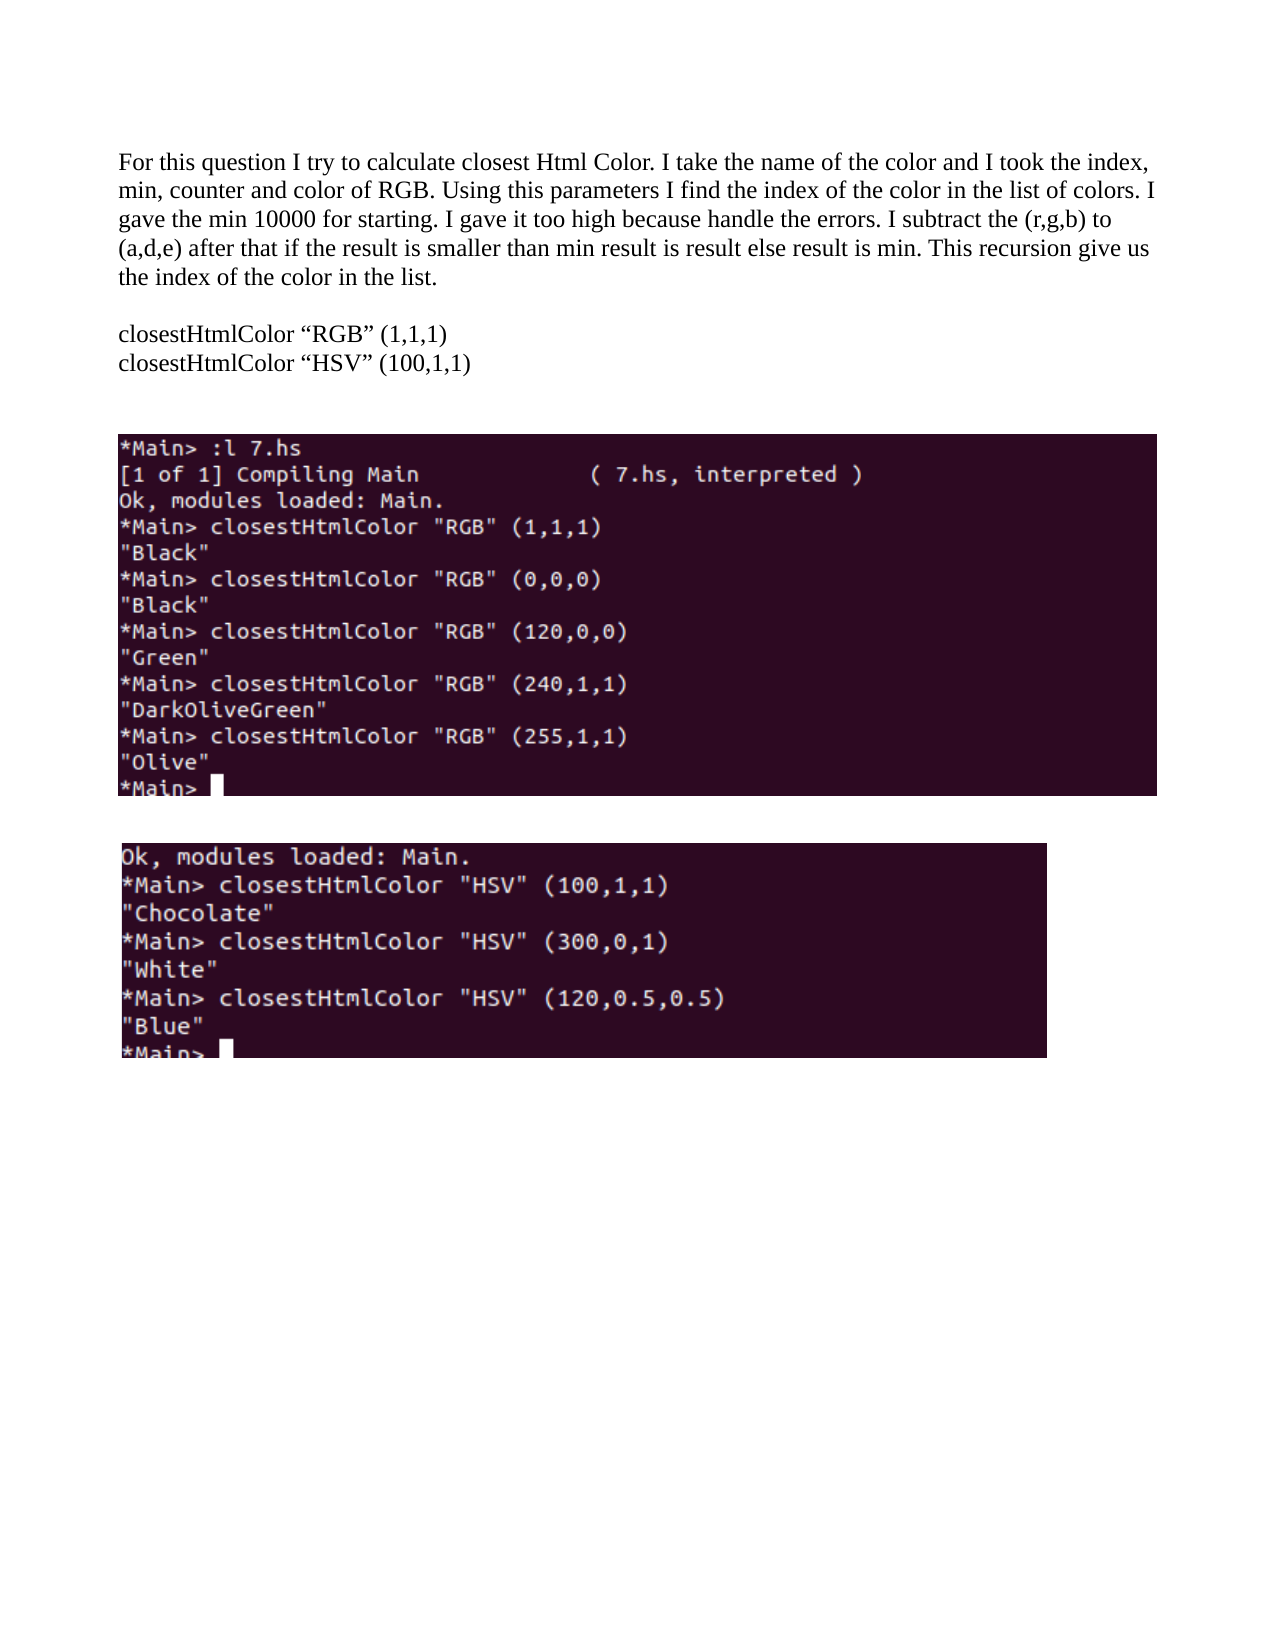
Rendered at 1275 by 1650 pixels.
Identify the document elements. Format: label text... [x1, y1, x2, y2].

text closestHtmlColor “HSV” (100,1,1) [118, 348, 1157, 377]
picture [121, 843, 1047, 1058]
picture [118, 434, 1157, 796]
text For this question I try to calculate closest Html Color. I take the name of the color and I took the index, min, counter and color of RGB. Using this parameters I find the index of the color in the list of colors. I gave the min 10000 for starting. I gave it too high because handle the errors. I subtract the (r,g,b) to (a,d,e) after that if the result is smaller than min result is result else result is min. This recursion give us the index of the color in the list. [118, 147, 1157, 291]
text closestHtmlColor “RGB” (1,1,1) [118, 319, 1157, 348]
